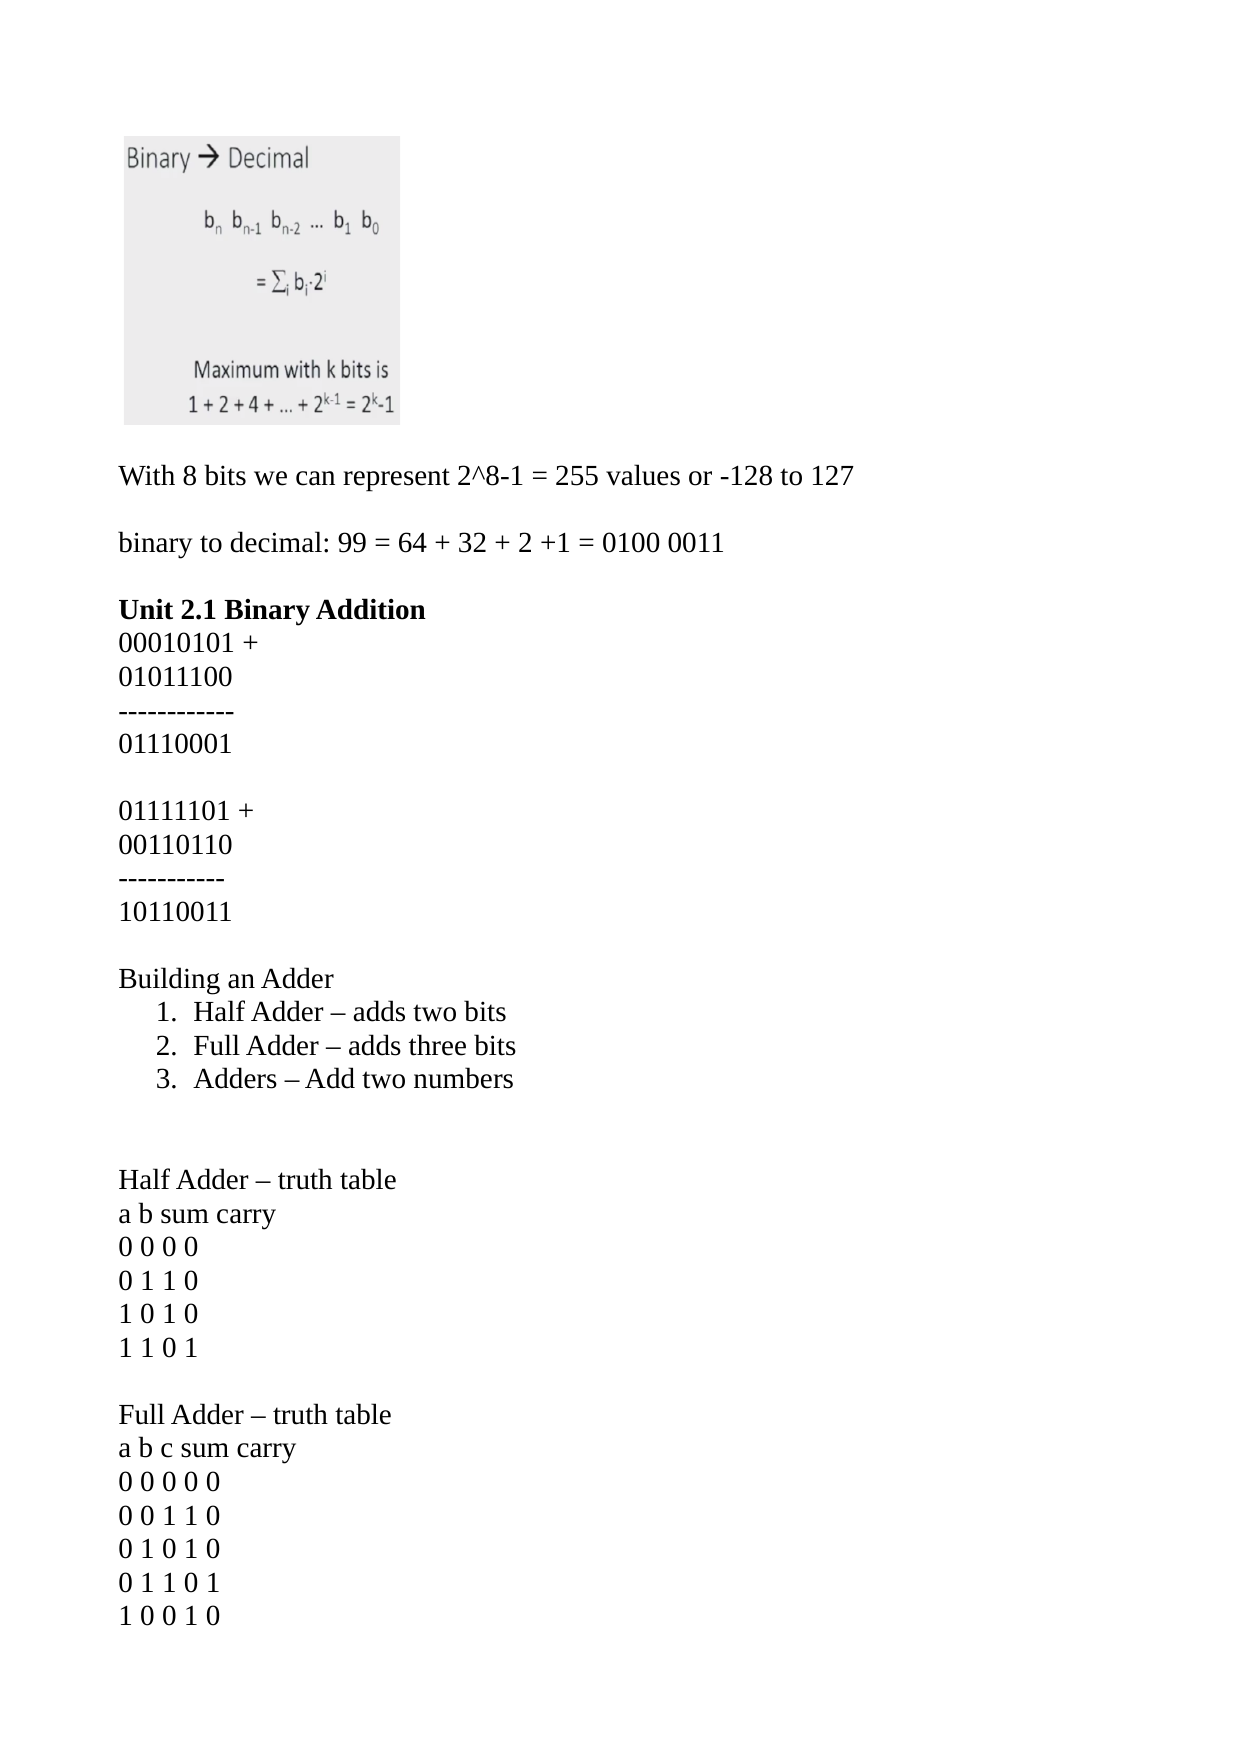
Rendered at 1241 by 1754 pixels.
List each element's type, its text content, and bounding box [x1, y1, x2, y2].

text 1 1 0 1 [118, 1330, 1122, 1363]
text With 8 bits we can represent 2^8-1 = 255 values or -128 to 127 [118, 458, 1122, 491]
text a b sum carry [118, 1196, 1122, 1229]
text 0 0 0 0 [118, 1229, 1122, 1263]
text Full Adder – truth table [118, 1397, 1122, 1431]
text 00110110 [118, 827, 1122, 860]
text ------------ [118, 693, 1122, 726]
text 0 1 1 0 1 [118, 1565, 1122, 1598]
text 01011100 [118, 659, 1122, 693]
text 00010101 + [118, 626, 1122, 659]
text 1 0 1 0 [118, 1296, 1122, 1330]
text a b c sum carry [118, 1431, 1122, 1464]
list Half Adder – adds two bits [156, 994, 1122, 1028]
text 10110011 [118, 894, 1122, 927]
text Unit 2.1 Binary Addition [118, 592, 1122, 626]
text 01110001 [118, 726, 1122, 760]
list Adders – Add two numbers [156, 1062, 1122, 1095]
text 0 1 0 1 0 [118, 1531, 1122, 1565]
text ----------- [118, 860, 1122, 894]
text Building an Adder [118, 961, 1122, 994]
text 0 0 0 0 0 [118, 1464, 1122, 1498]
text 0 0 1 1 0 [118, 1498, 1122, 1531]
text 0 1 1 0 [118, 1263, 1122, 1296]
text 1 0 0 1 0 [118, 1598, 1122, 1632]
text 01111101 + [118, 793, 1122, 827]
text binary to decimal: 99 = 64 + 32 + 2 +1 = 0100 0011 [118, 525, 1122, 558]
list Full Adder – adds three bits [156, 1028, 1122, 1062]
text Half Adder – truth table [118, 1162, 1122, 1196]
